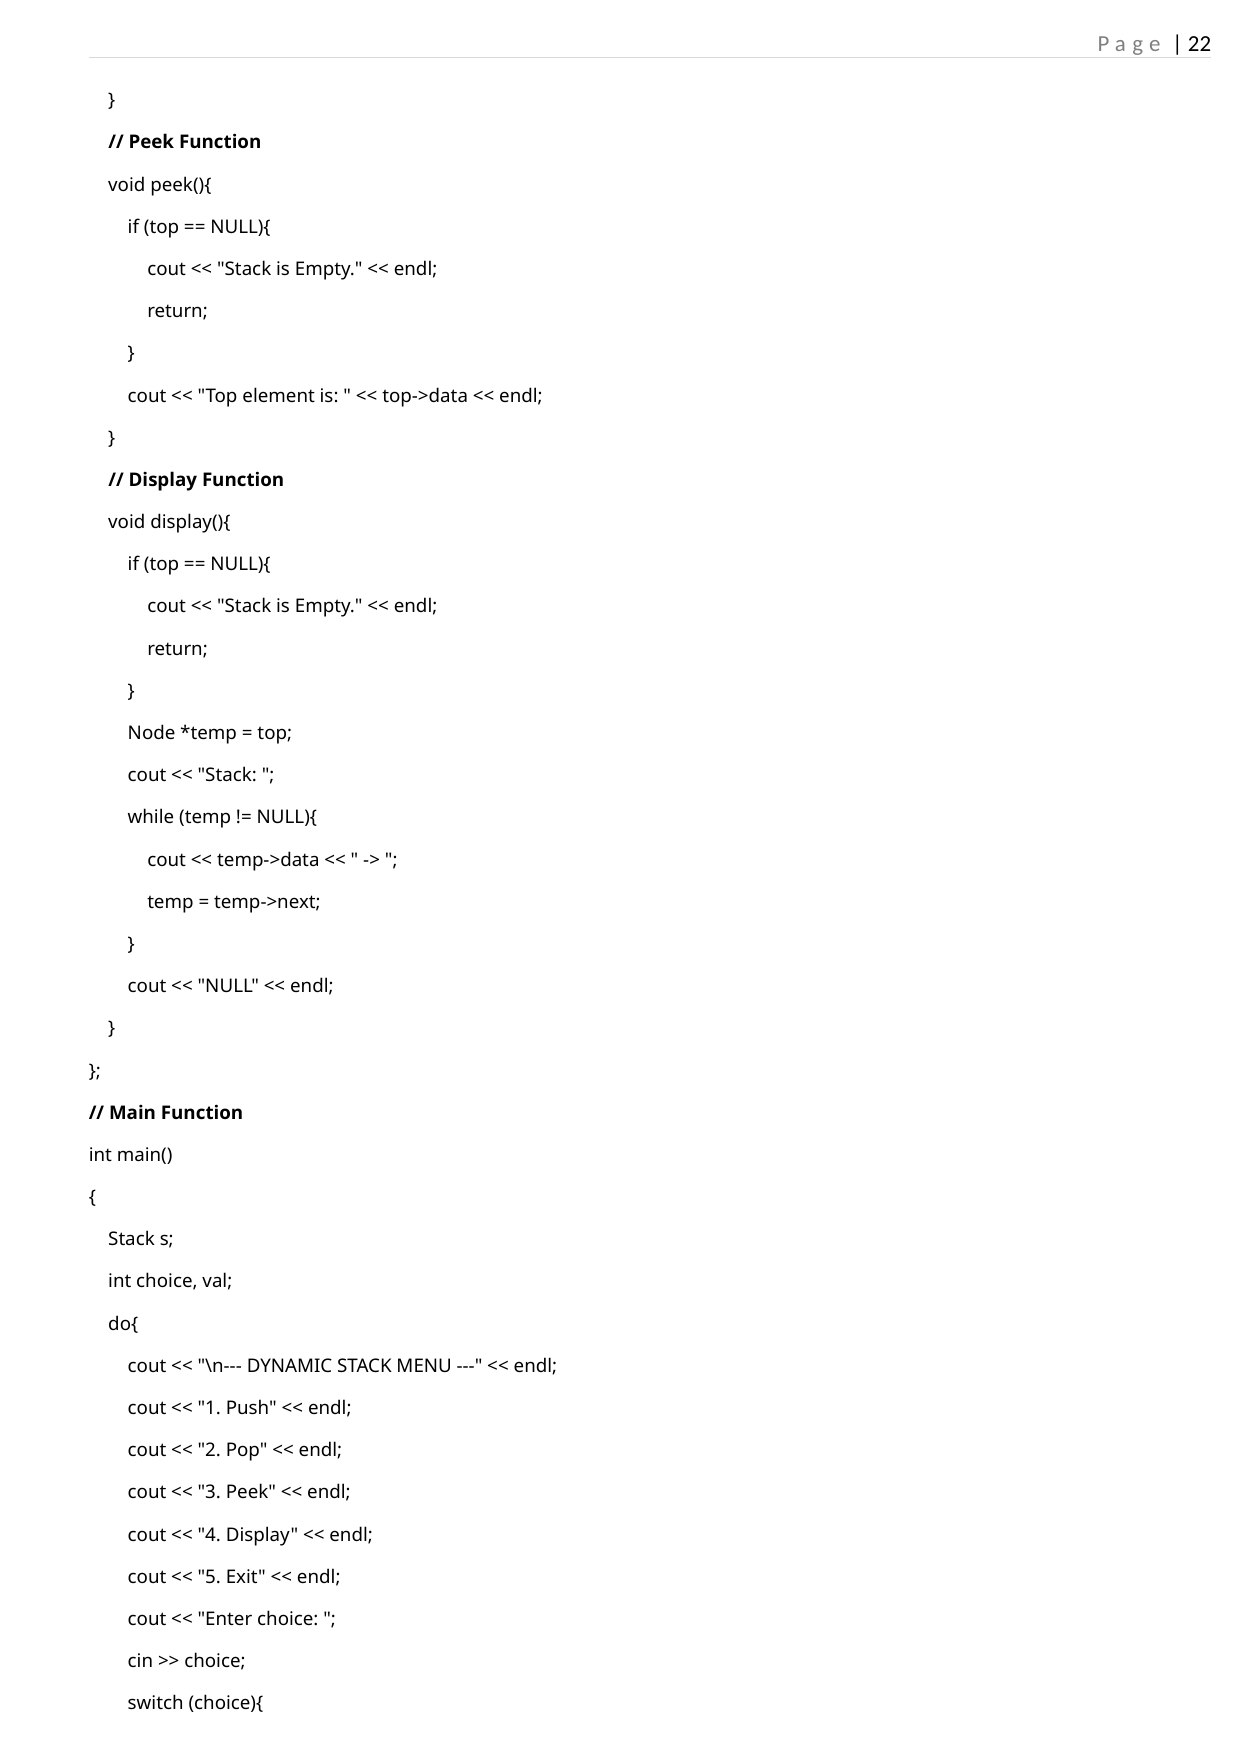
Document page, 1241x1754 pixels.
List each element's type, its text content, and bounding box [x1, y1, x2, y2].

text void display(){ [88, 508, 1211, 534]
text cout << "2. Pop" << endl; [88, 1437, 1211, 1462]
text cout << "Stack: "; [88, 762, 1211, 787]
text cout << "Top element is: " << top->data << endl; [88, 382, 1211, 407]
text return; [88, 635, 1211, 661]
text if (top == NULL){ [88, 213, 1211, 239]
text } [88, 1015, 1211, 1040]
text Node *temp = top; [88, 719, 1211, 745]
text while (temp != NULL){ [88, 804, 1211, 829]
text cout << "4. Display" << endl; [88, 1521, 1211, 1546]
text } [88, 340, 1211, 365]
text } [88, 930, 1211, 956]
text switch (choice){ [88, 1690, 1211, 1715]
text cout << "1. Push" << endl; [88, 1394, 1211, 1420]
text } [88, 677, 1211, 703]
text }; [88, 1057, 1211, 1082]
text int choice, val; [88, 1268, 1211, 1293]
text do{ [88, 1310, 1211, 1336]
text // Peek Function [88, 129, 1211, 154]
text } [88, 424, 1211, 449]
text cout << "\n--- DYNAMIC STACK MENU ---" << endl; [88, 1352, 1211, 1378]
text cout << "Stack is Empty." << endl; [88, 255, 1211, 281]
text if (top == NULL){ [88, 551, 1211, 576]
text cout << "NULL" << endl; [88, 972, 1211, 998]
text { [88, 1183, 1211, 1209]
text void peek(){ [88, 171, 1211, 196]
text // Main Function [88, 1099, 1211, 1124]
text temp = temp->next; [88, 888, 1211, 914]
text cout << temp->data << " -> "; [88, 846, 1211, 871]
text return; [88, 297, 1211, 323]
text cout << "Stack is Empty." << endl; [88, 593, 1211, 618]
text cout << "3. Peek" << endl; [88, 1479, 1211, 1504]
text cin >> choice; [88, 1647, 1211, 1673]
text int main() [88, 1141, 1211, 1167]
text cout << "5. Exit" << endl; [88, 1563, 1211, 1589]
text cout << "Enter choice: "; [88, 1605, 1211, 1631]
text } [88, 87, 1211, 112]
text // Display Function [88, 466, 1211, 492]
text Stack s; [88, 1226, 1211, 1251]
